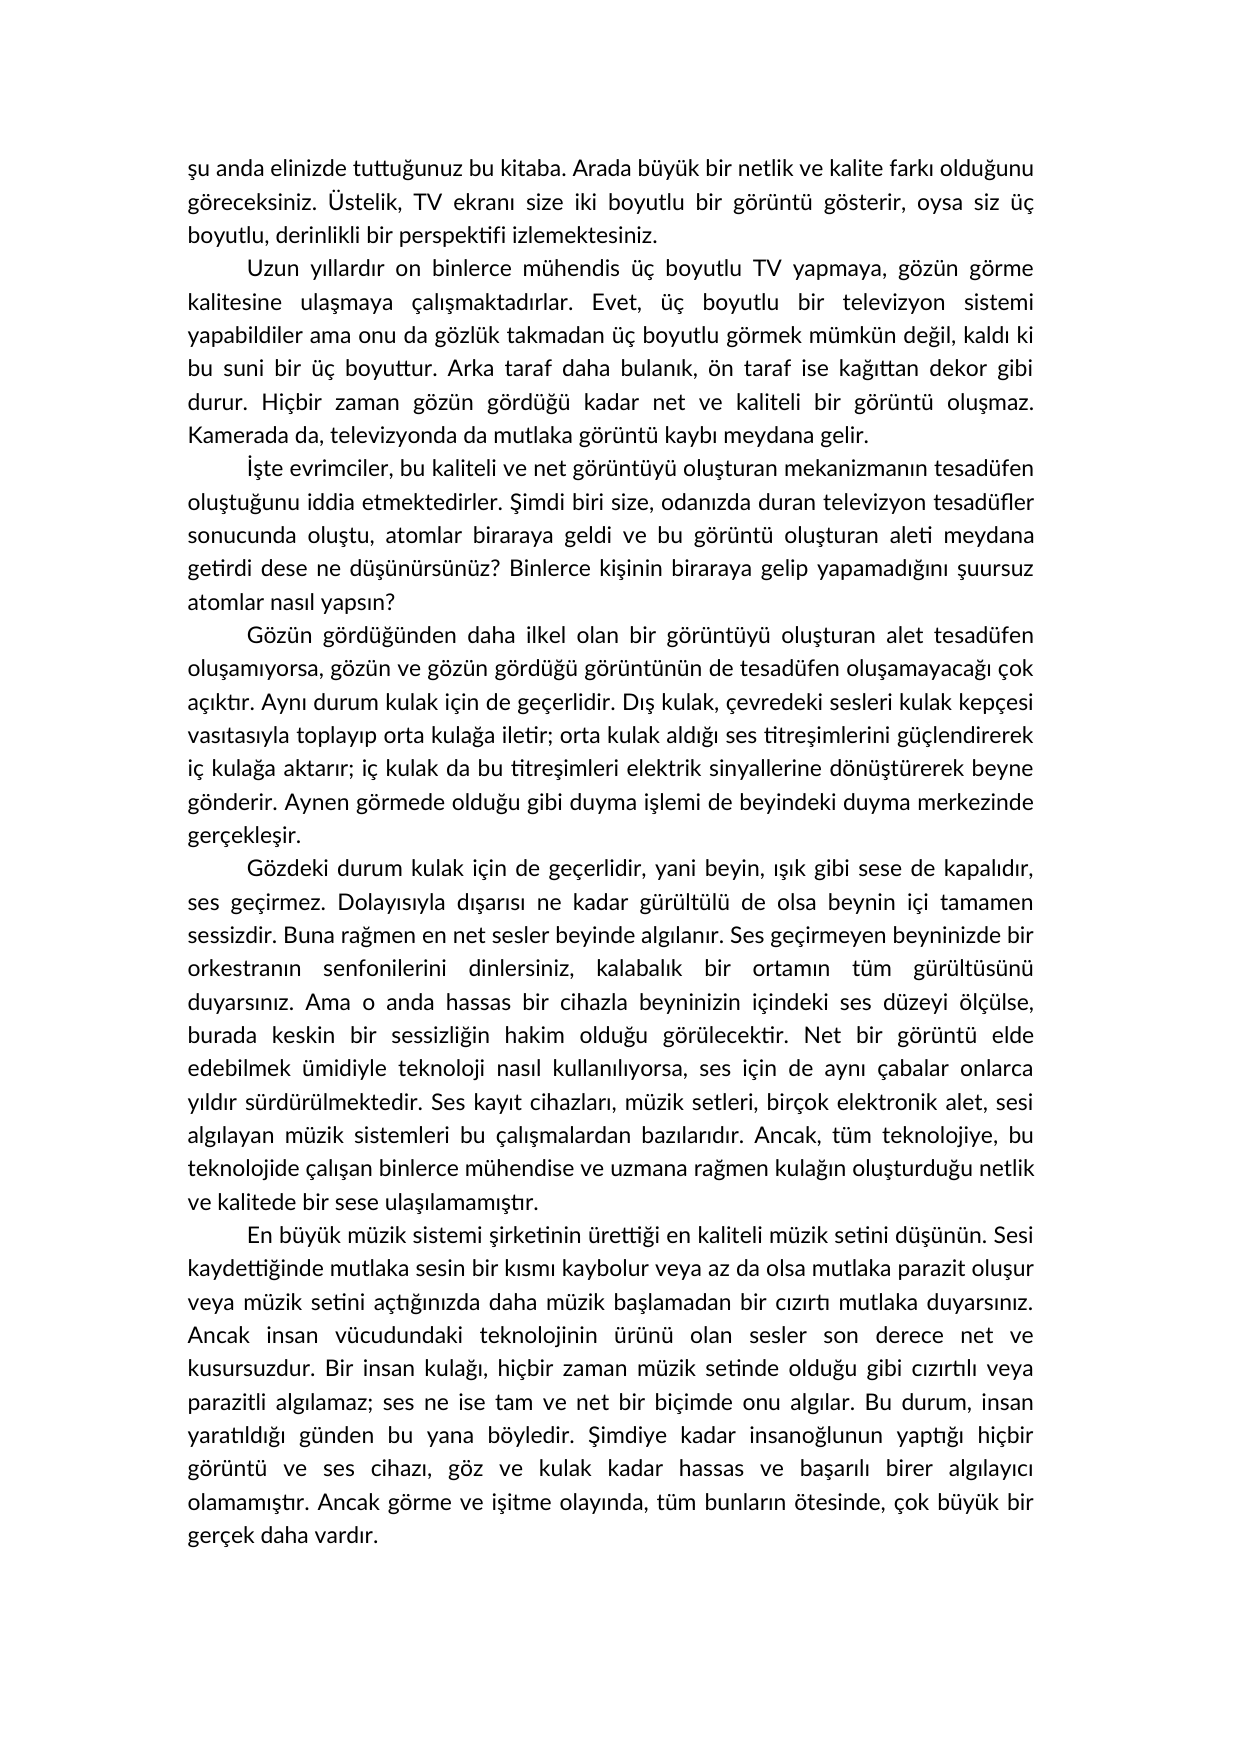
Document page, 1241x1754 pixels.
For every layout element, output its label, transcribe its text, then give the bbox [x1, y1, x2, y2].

text En büyük müzik sistemi şirketinin ürettiği en kaliteli müzik setini düşünün. Sesi kaydettiğinde mutlaka sesin bir kısmı kaybolur veya az da olsa mutlaka parazit oluşur veya müzik setini açtığınızda daha müzik başlamadan bir cızırtı mutlaka duyarsınız. Ancak insan vücudundaki teknolojinin ürünü olan sesler son derece net ve kusursuzdur. Bir insan kulağı, hiçbir zaman müzik setinde olduğu gibi cızırtılı veya parazitli algılamaz; ses ne ise tam ve net bir biçimde onu algılar. Bu durum, insan yaratıldığı günden bu yana böyledir. Şimdiye kadar insanoğlunun yaptığı hiçbir görüntü ve ses cihazı, göz ve kulak kadar hassas ve başarılı birer algılayıcı olamamıştır. Ancak görme ve işitme olayında, tüm bunların ötesinde, çok büyük bir gerçek daha vardır. [187, 1217, 1035, 1550]
text İşte evrimciler, bu kaliteli ve net görüntüyü oluşturan mekanizmanın tesadüfen oluştuğunu iddia etmektedirler. Şimdi biri size, odanızda duran televizyon tesadüfler sonucunda oluştu, atomlar biraraya geldi ve bu görüntü oluşturan aleti meydana getirdi dese ne düşünürsünüz? Binlerce kişinin biraraya gelip yapamadığını şuursuz atomlar nasıl yapsın? [187, 450, 1035, 617]
text Uzun yıllardır on binlerce mühendis üç boyutlu TV yapmaya, gözün görme kalitesine ulaşmaya çalışmaktadırlar. Evet, üç boyutlu bir televizyon sistemi yapabildiler ama onu da gözlük takmadan üç boyutlu görmek mümkün değil, kaldı ki bu suni bir üç boyuttur. Arka taraf daha bulanık, ön taraf ise kağıttan dekor gibi durur. Hiçbir zaman gözün gördüğü kadar net ve kaliteli bir görüntü oluşmaz. Kamerada da, televizyonda da mutlaka görüntü kaybı meydana gelir. [187, 250, 1035, 450]
text Gözün gördüğünden daha ilkel olan bir görüntüyü oluşturan alet tesadüfen oluşamıyorsa, gözün ve gözün gördüğü görüntünün de tesadüfen oluşamayacağı çok açıktır. Aynı durum kulak için de geçerlidir. Dış kulak, çevredeki sesleri kulak kepçesi vasıtasıyla toplayıp orta kulağa iletir; orta kulak aldığı ses titreşimlerini güçlendirerek iç kulağa aktarır; iç kulak da bu titreşimleri elektrik sinyallerine dönüştürerek beyne gönderir. Aynen görmede olduğu gibi duyma işlemi de beyindeki duyma merkezinde gerçekleşir. [187, 617, 1035, 850]
text şu anda elinizde tuttuğunuz bu kitaba. Arada büyük bir netlik ve kalite farkı olduğunu göreceksiniz. Üstelik, TV ekranı size iki boyutlu bir görüntü gösterir, oysa siz üç boyutlu, derinlikli bir perspektifi izlemektesiniz. [187, 150, 1035, 250]
text Gözdeki durum kulak için de geçerlidir, yani beyin, ışık gibi sese de kapalıdır, ses geçirmez. Dolayısıyla dışarısı ne kadar gürültülü de olsa beynin içi tamamen sessizdir. Buna rağmen en net sesler beyinde algılanır. Ses geçirmeyen beyninizde bir orkestranın senfonilerini dinlersiniz, kalabalık bir ortamın tüm gürültüsünü duyarsınız. Ama o anda hassas bir cihazla beyninizin içindeki ses düzeyi ölçülse, burada keskin bir sessizliğin hakim olduğu görülecektir. Net bir görüntü elde edebilmek ümidiyle teknoloji nasıl kullanılıyorsa, ses için de aynı çabalar onlarca yıldır sürdürülmektedir. Ses kayıt cihazları, müzik setleri, birçok elektronik alet, sesi algılayan müzik sistemleri bu çalışmalardan bazılarıdır. Ancak, tüm teknolojiye, bu teknolojide çalışan binlerce mühendise ve uzmana rağmen kulağın oluşturduğu netlik ve kalitede bir sese ulaşılamamıştır. [187, 850, 1035, 1217]
